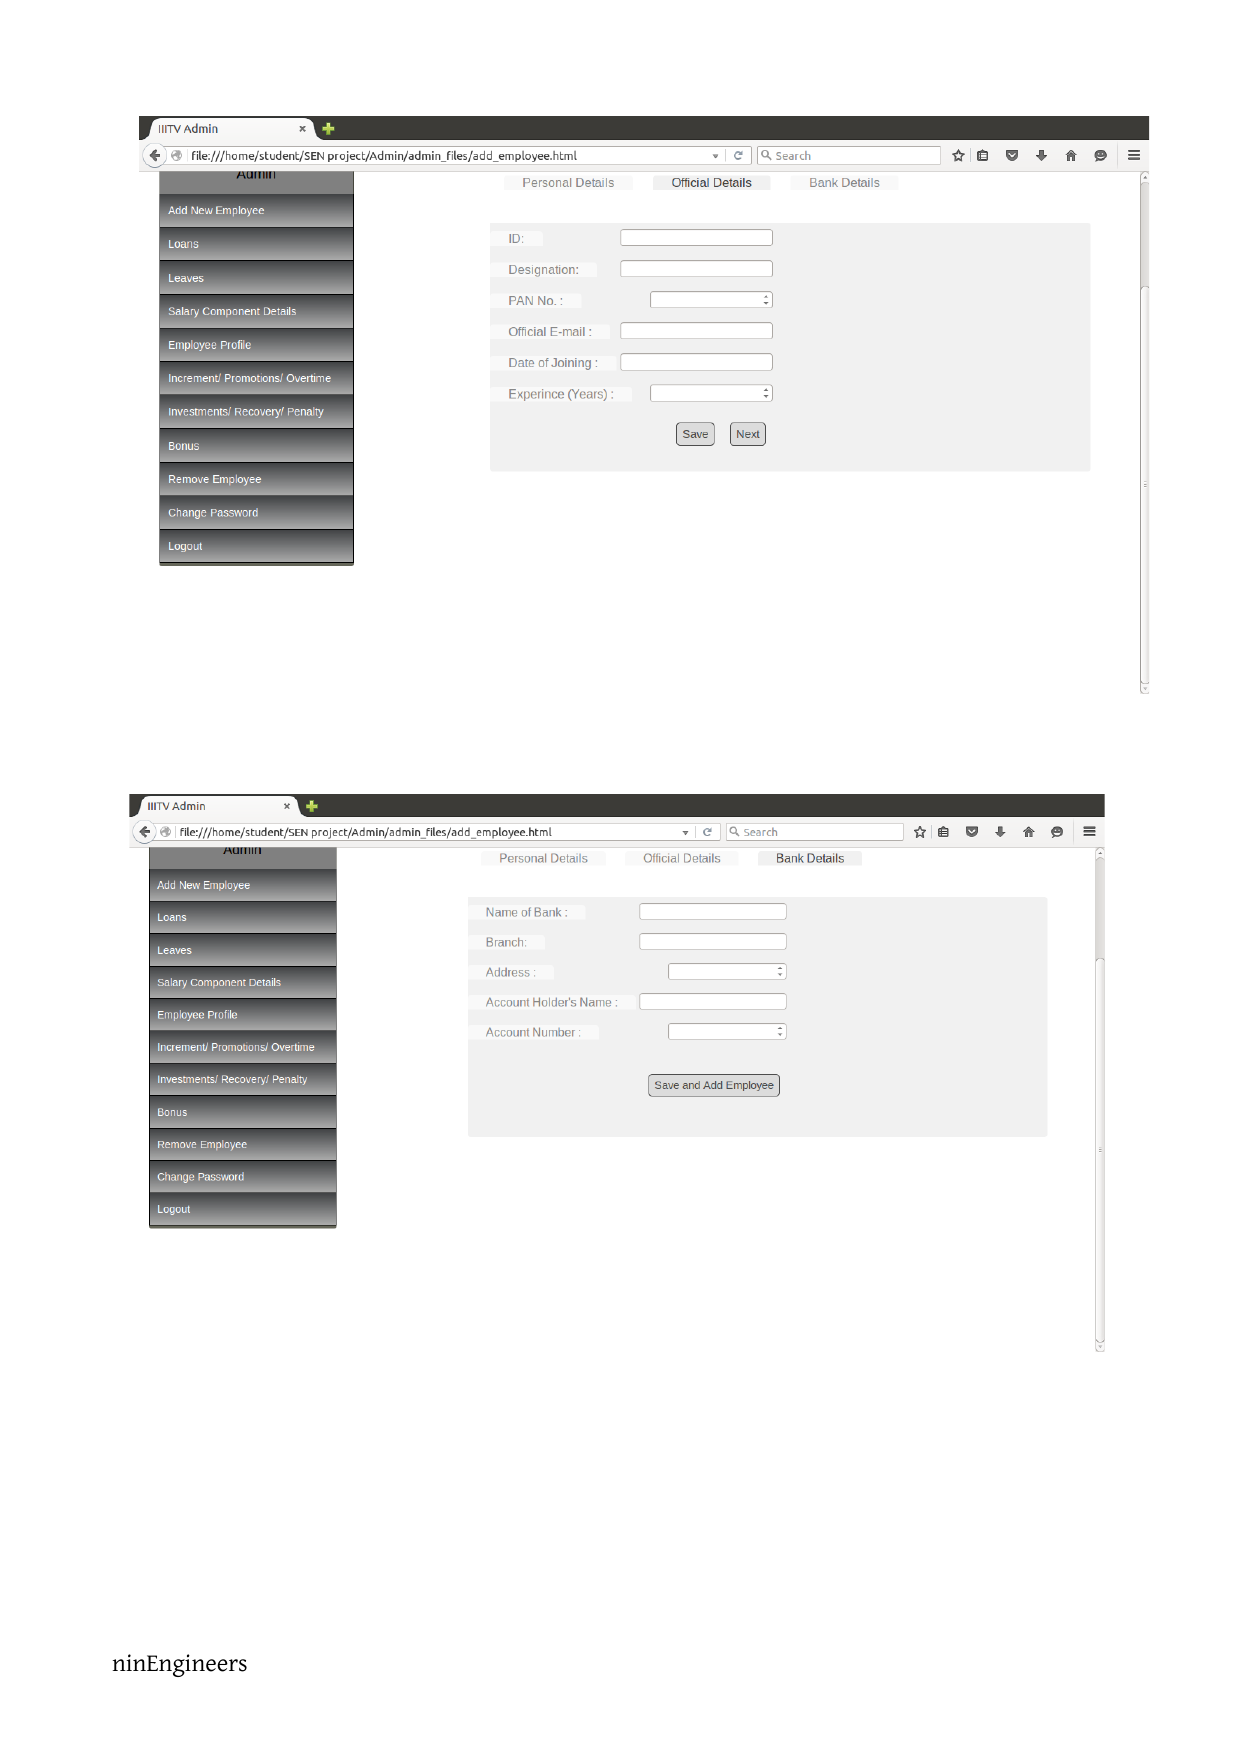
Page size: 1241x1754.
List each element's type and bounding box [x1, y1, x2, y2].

picture [129, 794, 1105, 1352]
picture [139, 116, 1150, 694]
